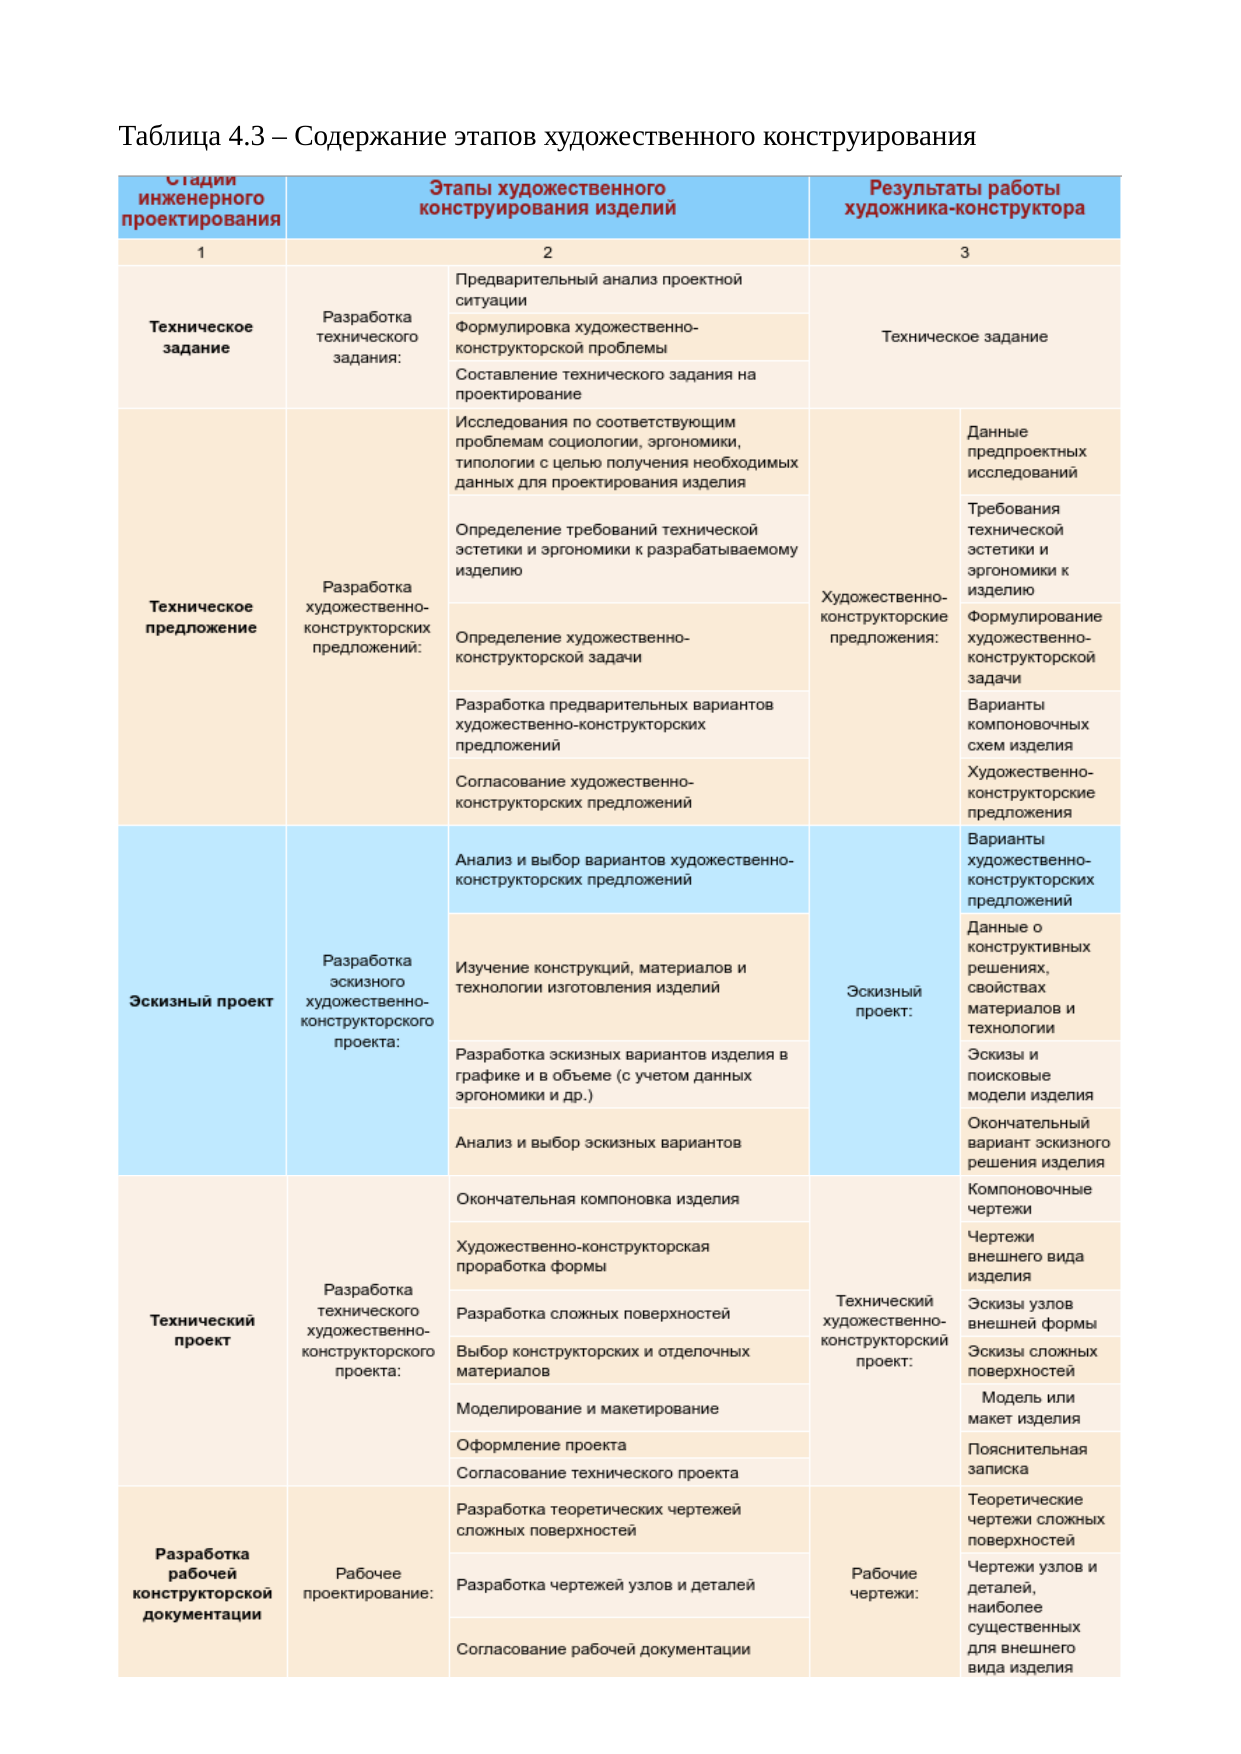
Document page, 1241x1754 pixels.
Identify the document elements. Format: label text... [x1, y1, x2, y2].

picture [118, 156, 1122, 1677]
text Таблица 4.3 – Содержание этапов художественного конструирования [118, 118, 1122, 152]
